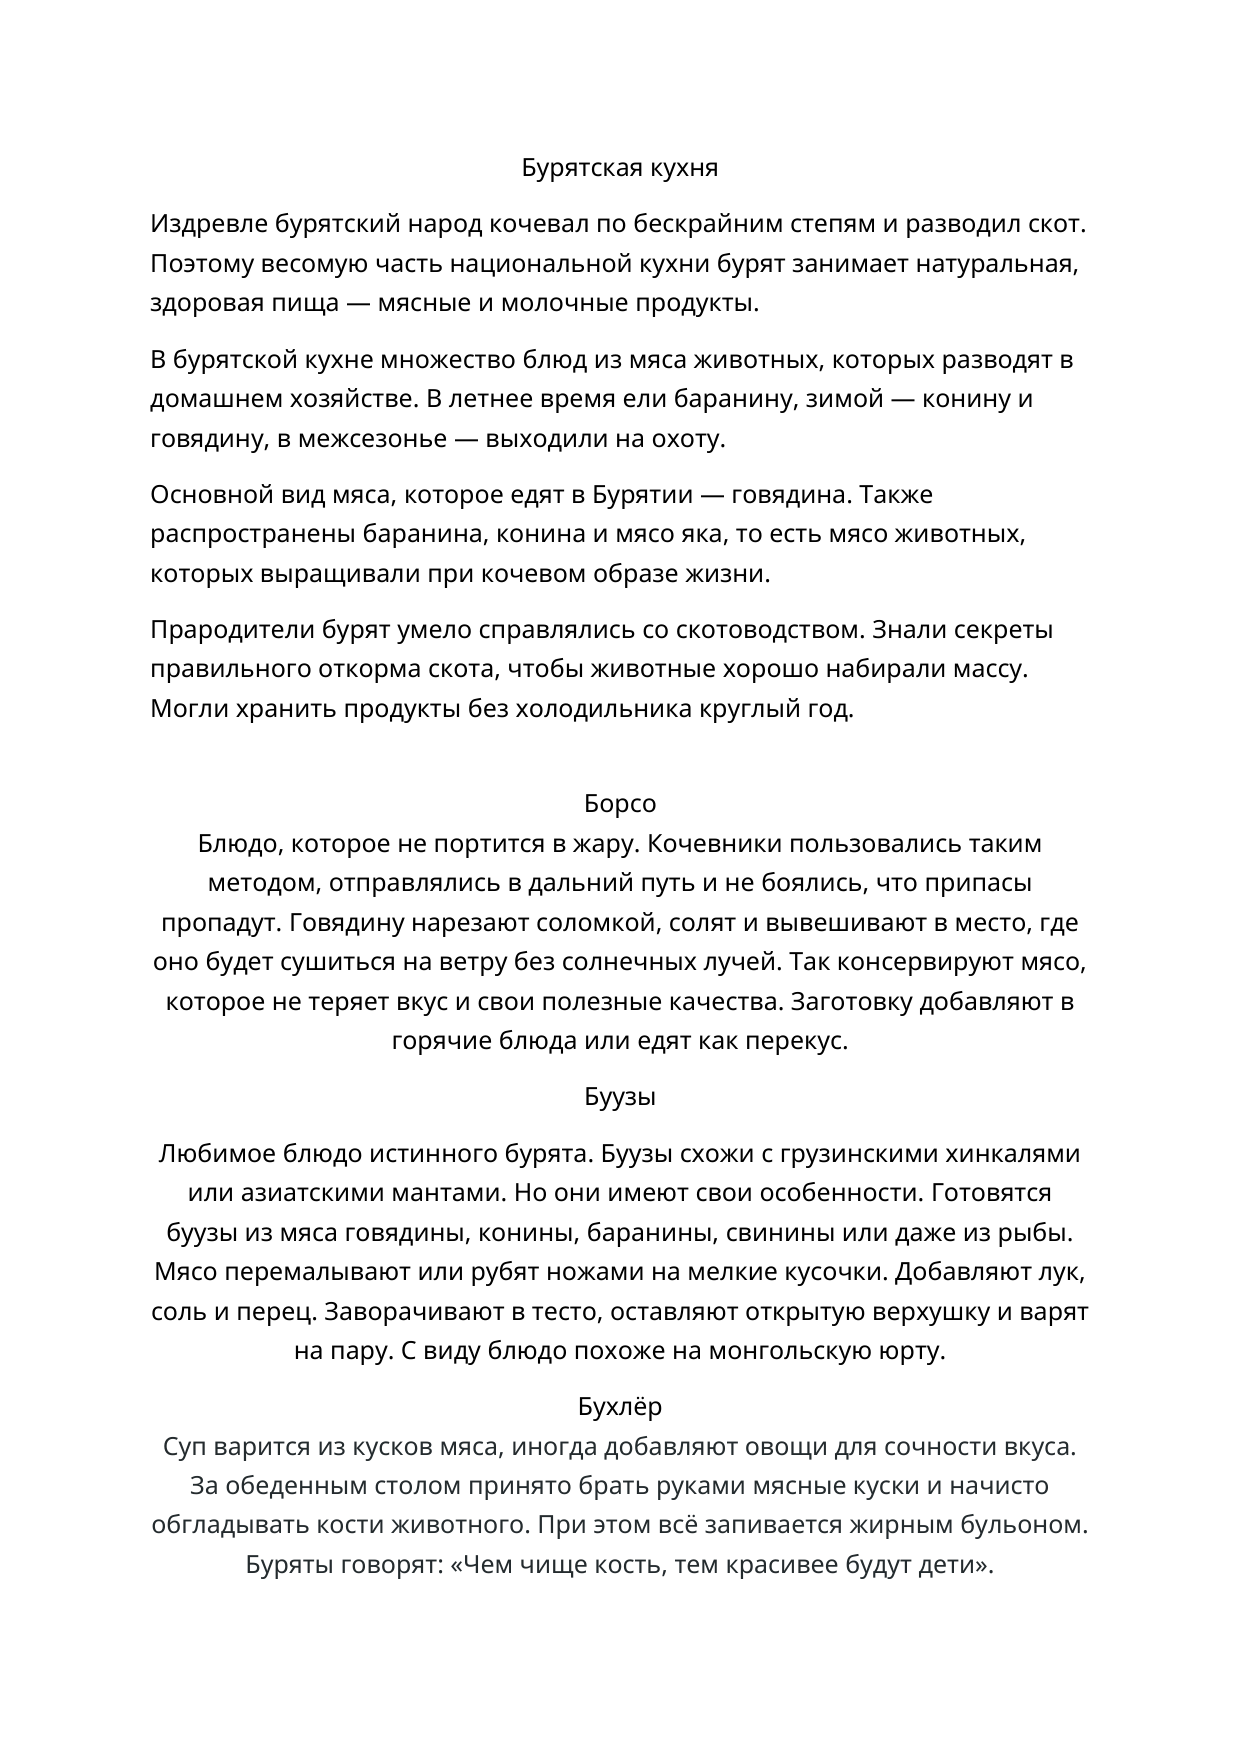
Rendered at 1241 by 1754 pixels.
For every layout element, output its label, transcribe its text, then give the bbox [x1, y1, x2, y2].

text Бурятская кухня [150, 150, 1090, 184]
text Буузы [150, 1079, 1090, 1113]
text Основной вид мяса, которое едят в Бурятии — говядина. Также распространены баранина, конина и мясо яка, то есть мясо животных, которых выращивали при кочевом образе жизни. [150, 476, 1090, 589]
text Борсо Блюдо, которое не портится в жару. Кочевники пользовались таким методом, отправлялись в дальний путь и не боялись, что припасы пропадут. Говядину нарезают соломкой, солят и вывешивают в место, где оно будет сушиться на ветру без солнечных лучей. Так консервируют мясо, которое не теряет вкус и свои полезные качества. Заготовку добавляют в горячие блюда или едят как перекус. [150, 786, 1090, 1057]
text Любимое блюдо истинного бурята. Буузы схожи с грузинскими хинкалями или азиатскими мантами. Но они имеют свои особенности. Готовятся буузы из мяса говядины, конины, баранины, свинины или даже из рыбы. Мясо перемалывают или рубят ножами на мелкие кусочки. Добавляют лук, соль и перец. Заворачивают в тесто, оставляют открытую верхушку и варят на пару. С виду блюдо похоже на монгольскую юрту. [150, 1135, 1090, 1367]
text В бурятской кухне множество блюд из мяса животных, которых разводят в домашнем хозяйстве. В летнее время ели баранину, зимой — конину и говядину, в межсезонье — выходили на охоту. [150, 341, 1090, 454]
text Издревле бурятский народ кочевал по бескрайним степям и разводил скот. Поэтому весомую часть национальной кухни бурят занимает натуральная, здоровая пища — мясные и молочные продукты. [150, 206, 1090, 319]
text Суп варится из кусков мяса, иногда добавляют овощи для сочности вкуса. За обеденным столом принято брать руками мясные куски и начисто обгладывать кости животного. При этом всё запивается жирным бульоном. Буряты говорят: «Чем чище кость, тем красивее будут дети». [150, 1428, 1090, 1581]
text Прародители бурят умело справлялись со скотоводством. Знали секреты правильного откорма скота, чтобы животные хорошо набирали массу. Могли хранить продукты без холодильника круглый год. [150, 611, 1090, 764]
text Бухлёр [150, 1389, 1090, 1423]
